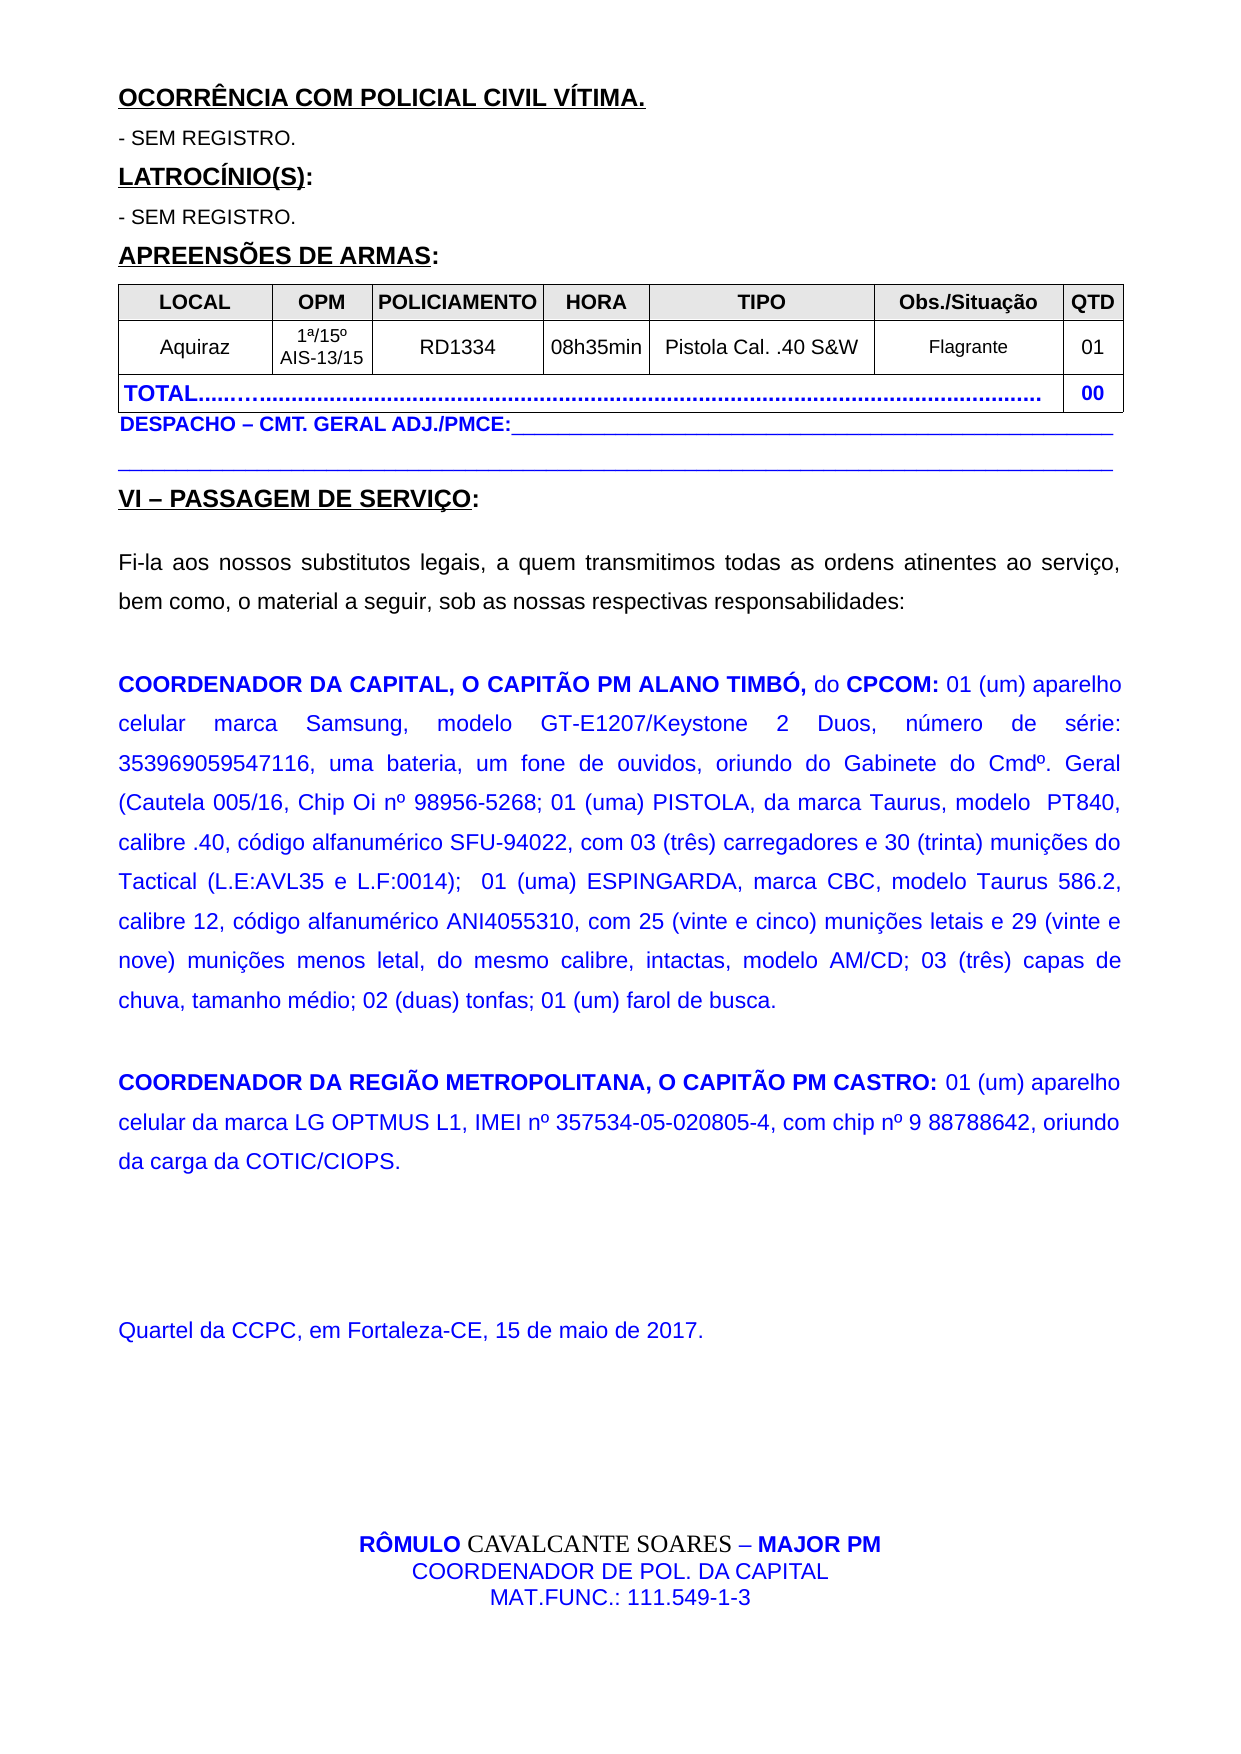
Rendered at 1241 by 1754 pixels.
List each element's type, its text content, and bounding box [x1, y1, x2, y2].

text Fi-la aos nossos substitutos legais, a quem transmitimos todas as ordens atinentes ao serviço, bem como, o material a seguir, sob as nossas respectivas responsabilidades: [118, 549, 1120, 614]
table_header POLICIAMENTO [373, 285, 543, 319]
table_header HORA [544, 285, 649, 319]
text COORDENADOR DE POL. DA CAPITAL [118, 1558, 1122, 1584]
table_cell Flagrante [875, 321, 1063, 374]
text VI – PASSAGEM DE SERVIÇO: [118, 484, 1122, 513]
table_cell TOTAL......…........................................................................................................................... [119, 375, 1063, 412]
text ______________________________________________________________________________________ [118, 448, 1121, 472]
table_cell RD1334 [373, 321, 543, 374]
table_cell 08h35min [544, 321, 649, 374]
text COORDENADOR DA REGIÃO METROPOLITANA, O CAPITÃO PM CASTRO: 01 (um) aparelho celular da marca LG OPTMUS L1, IMEI nº 357534-05-020805-4, com chip nº 9 88788642, oriundo da carga da COTIC/CIOPS. [118, 1069, 1120, 1174]
text APREENSÕES DE ARMAS: [118, 241, 1121, 269]
text OCORRÊNCIA COM POLICIAL CIVIL VÍTIMA. [118, 83, 1121, 111]
text COORDENADOR DA CAPITAL, O CAPITÃO PM ALANO TIMBÓ, do CPCOM: 01 (um) aparelho celular marca Samsung, modelo GT-E1207/Keystone 2 Duos, número de série: 353969059547116, uma bateria, um fone de ouvidos, oriundo do Gabinete do Cmdº. Geral (Cautela 005/16, Chip Oi nº 98956-5268; 01 (uma) PISTOLA, da marca Taurus, modelo PT840, calibre .40, código alfanumérico SFU-94022, com 03 (três) carregadores e 30 (trinta) munições do Tactical (L.E:AVL35 e L.F:0014); 01 (uma) ESPINGARDA, marca CBC, modelo Taurus 586.2, calibre 12, código alfanumérico ANI4055310, com 25 (vinte e cinco) munições letais e 29 (vinte e nove) munições menos letal, do mesmo calibre, intactas, modelo AM/CD; 03 (três) capas de chuva, tamanho médio; 02 (duas) tonfas; 01 (um) farol de busca. [118, 671, 1122, 1013]
text DESPACHO – CMT. GERAL ADJ./PMCE:____________________________________________________ [119, 413, 1122, 436]
text - SEM REGISTRO. [118, 126, 1121, 150]
table_cell Pistola Cal. .40 S&W [650, 321, 874, 374]
table_cell 00 [1064, 375, 1123, 412]
text RÔMULO CAVALCANTE SOARES – MAJOR PM [118, 1529, 1122, 1558]
table_header Obs./Situação [875, 285, 1063, 319]
table_cell Aquiraz [119, 321, 272, 374]
table_cell 01 [1064, 321, 1123, 374]
table_header LOCAL [119, 285, 272, 319]
text MAT.FUNC.: 111.549-1-3 [118, 1584, 1122, 1611]
table_header TIPO [650, 285, 874, 319]
table_header QTD [1064, 285, 1123, 319]
table_header OPM [273, 285, 372, 319]
text LATROCÍNIO(S): [118, 162, 1122, 191]
text - SEM REGISTRO. [118, 205, 1122, 229]
table_cell 1ª/15º AIS-13/15 [273, 321, 372, 374]
text Quartel da CCPC, em Fortaleza-CE, 15 de maio de 2017. [118, 1317, 1122, 1343]
